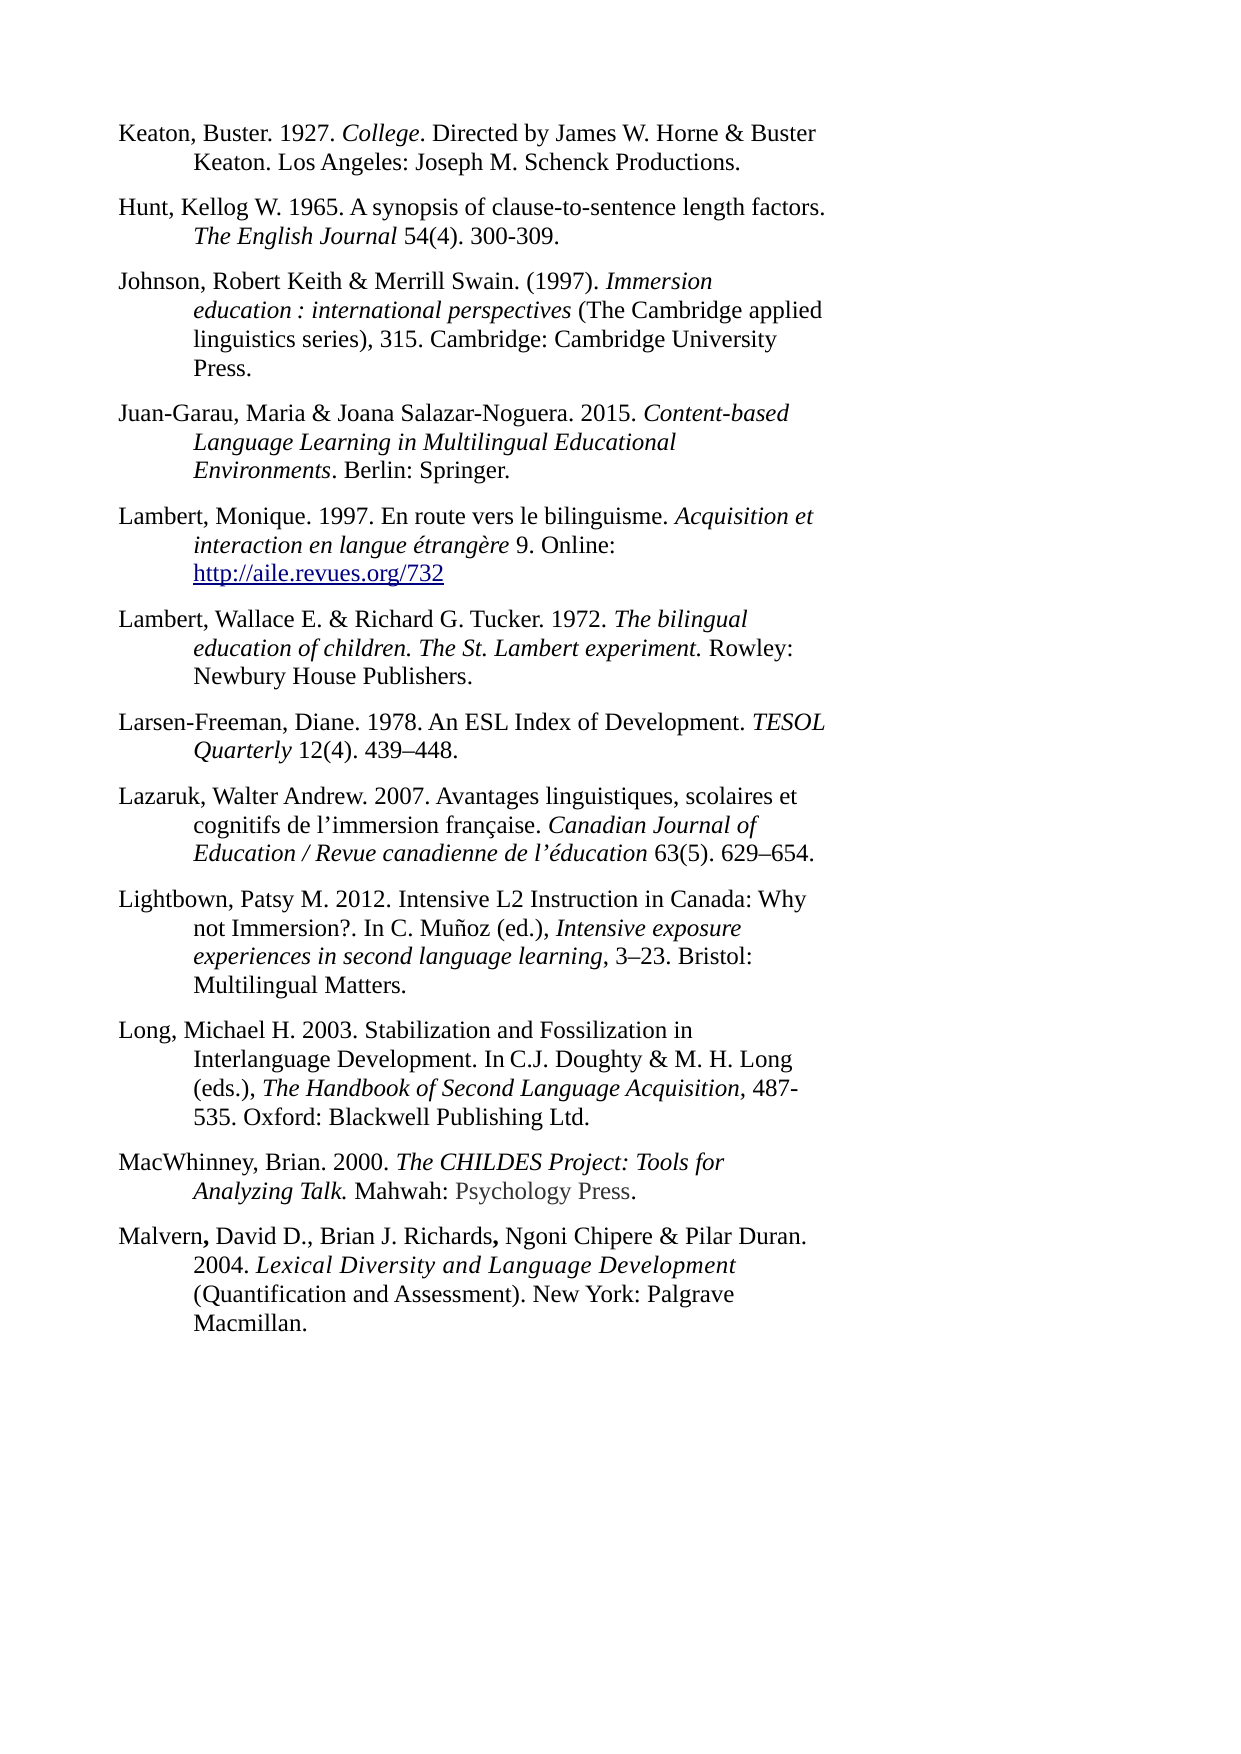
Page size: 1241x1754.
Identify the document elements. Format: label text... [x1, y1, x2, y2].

text Lambert, Wallace E. & Richard G. Tucker. 1972. The bilingual education of children. The St. Lambert experiment. Rowley: Newbury House Publishers. [118, 604, 827, 690]
text Long, Michael H. 2003. Stabilization and Fossilization in Interlanguage Development. In C.J. Doughty & M. H. Long (eds.), The Handbook of Second Language Acquisition, 487-535. Oxford: Blackwell Publishing Ltd. [118, 1016, 827, 1131]
text MacWhinney, Brian. 2000. The CHILDES Project: Tools for Analyzing Talk. Mahwah: Psychology Press. [118, 1147, 827, 1205]
text Johnson, Robert Keith & Merrill Swain. (1997). Immersion education : international perspectives (The Cambridge applied linguistics series), 315. Cambridge: Cambridge University Press. [118, 266, 827, 381]
text Lambert, Monique. 1997. En route vers le bilinguisme. Acquisition et interaction en langue étrangère 9. Online: http://aile.revues.org/732 [118, 501, 827, 587]
text Larsen-Freeman, Diane. 1978. An ESL Index of Development. TESOL Quarterly 12(4). 439–448. [118, 707, 827, 764]
text Lazaruk, Walter Andrew. 2007. Avantages linguistiques, scolaires et cognitifs de l’immersion française. Canadian Journal of Education / Revue canadienne de l’éducation 63(5). 629–654. [118, 781, 827, 867]
text Hunt, Kellog W. 1965. A synopsis of clause-to-sentence length factors. The English Journal 54(4). 300-309. [118, 192, 827, 250]
text Malvern, David D., Brian J. Richards, Ngoni Chipere & Pilar Duran. 2004. Lexical Diversity and Language Development (Quantification and Assessment). New York: Palgrave Macmillan. [118, 1221, 827, 1336]
text Lightbown, Patsy M. 2012. Intensive L2 Instruction in Canada: Why not Immersion?. In C. Muñoz (ed.), Intensive exposure experiences in second language learning, 3–23. Bristol: Multilingual Matters. [118, 884, 827, 999]
text Juan-Garau, Maria & Joana Salazar-Noguera. 2015. Content-based Language Learning in Multilingual Educational Environments. Berlin: Springer. [118, 398, 827, 484]
text Keaton, Buster. 1927. College. Directed by James W. Horne & Buster Keaton. Los Angeles: Joseph M. Schenck Productions. [118, 118, 827, 176]
